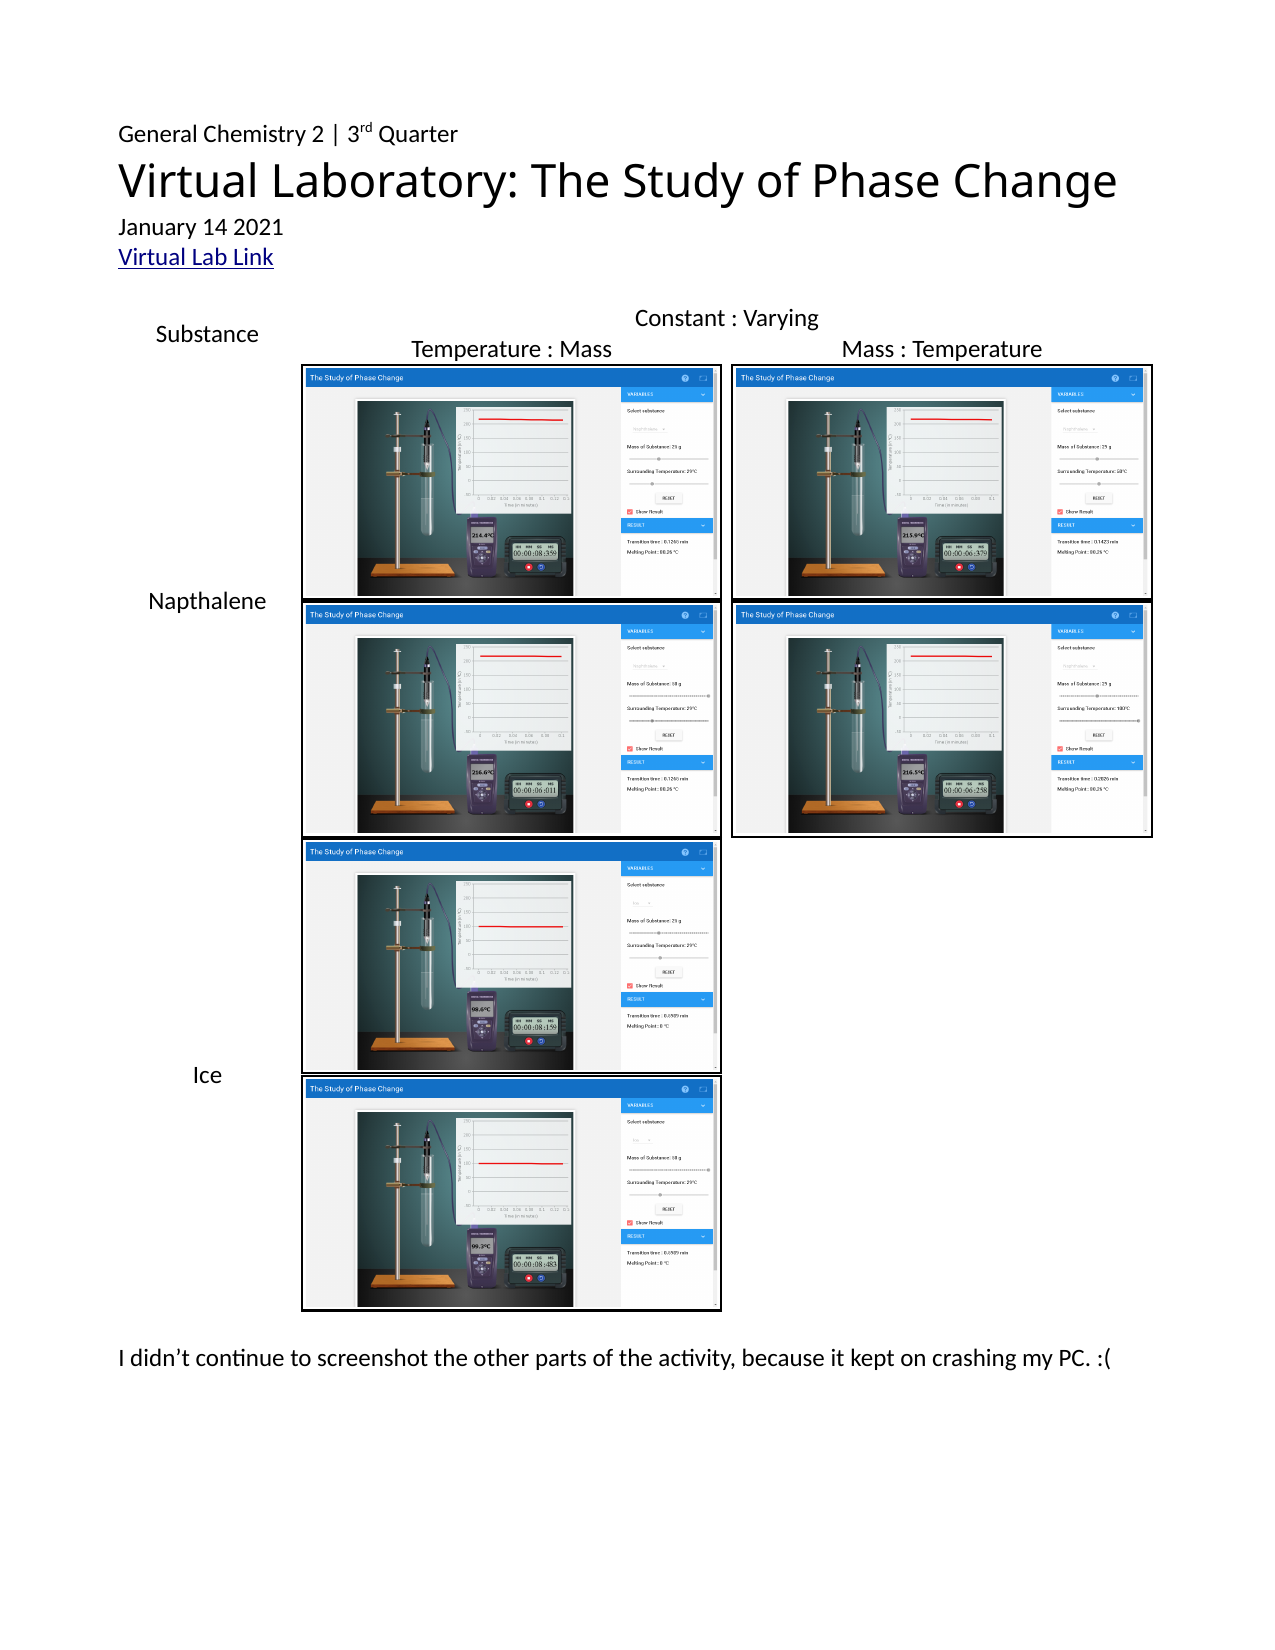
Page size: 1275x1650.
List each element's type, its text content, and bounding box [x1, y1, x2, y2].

text I didn’t continue to screenshot the other parts of the activity, because it kept on crashing my PC. :( [118, 1342, 1157, 1373]
table_cell [296, 601, 301, 838]
picture [305, 1079, 718, 1307]
table_cell [722, 1075, 727, 1312]
picture [305, 842, 718, 1070]
table_cell [722, 601, 727, 838]
table_header Substance [118, 303, 296, 364]
table_cell [733, 603, 1151, 836]
picture [736, 605, 1148, 833]
table_cell Ice [118, 838, 296, 1312]
text January 14 2021 [118, 211, 1157, 242]
table_cell [296, 1075, 301, 1312]
table_cell [733, 366, 1151, 598]
table_cell [1153, 364, 1157, 601]
table_cell Temperature : Mass [296, 333, 727, 364]
text Virtual Laboratory: The Study of Phase Change [118, 149, 1157, 211]
table_cell [722, 838, 727, 1074]
picture [305, 605, 718, 833]
text Virtual Lab Link [118, 242, 1157, 272]
table_cell [303, 603, 720, 836]
table_cell [727, 601, 731, 838]
picture [305, 368, 718, 596]
table_cell [727, 364, 731, 601]
table_cell Napthalene [118, 364, 296, 838]
table_cell [722, 364, 727, 601]
table_header Constant : Varying [296, 303, 1157, 333]
table_cell [296, 364, 301, 601]
picture [736, 368, 1148, 596]
table_cell [296, 838, 301, 1074]
table_cell [1153, 601, 1157, 838]
table_cell [727, 838, 1157, 1074]
table_cell [727, 1075, 1157, 1312]
table_cell Mass : Temperature [727, 333, 1157, 364]
text General Chemistry 2 | 3rd Quarter [118, 118, 1157, 149]
